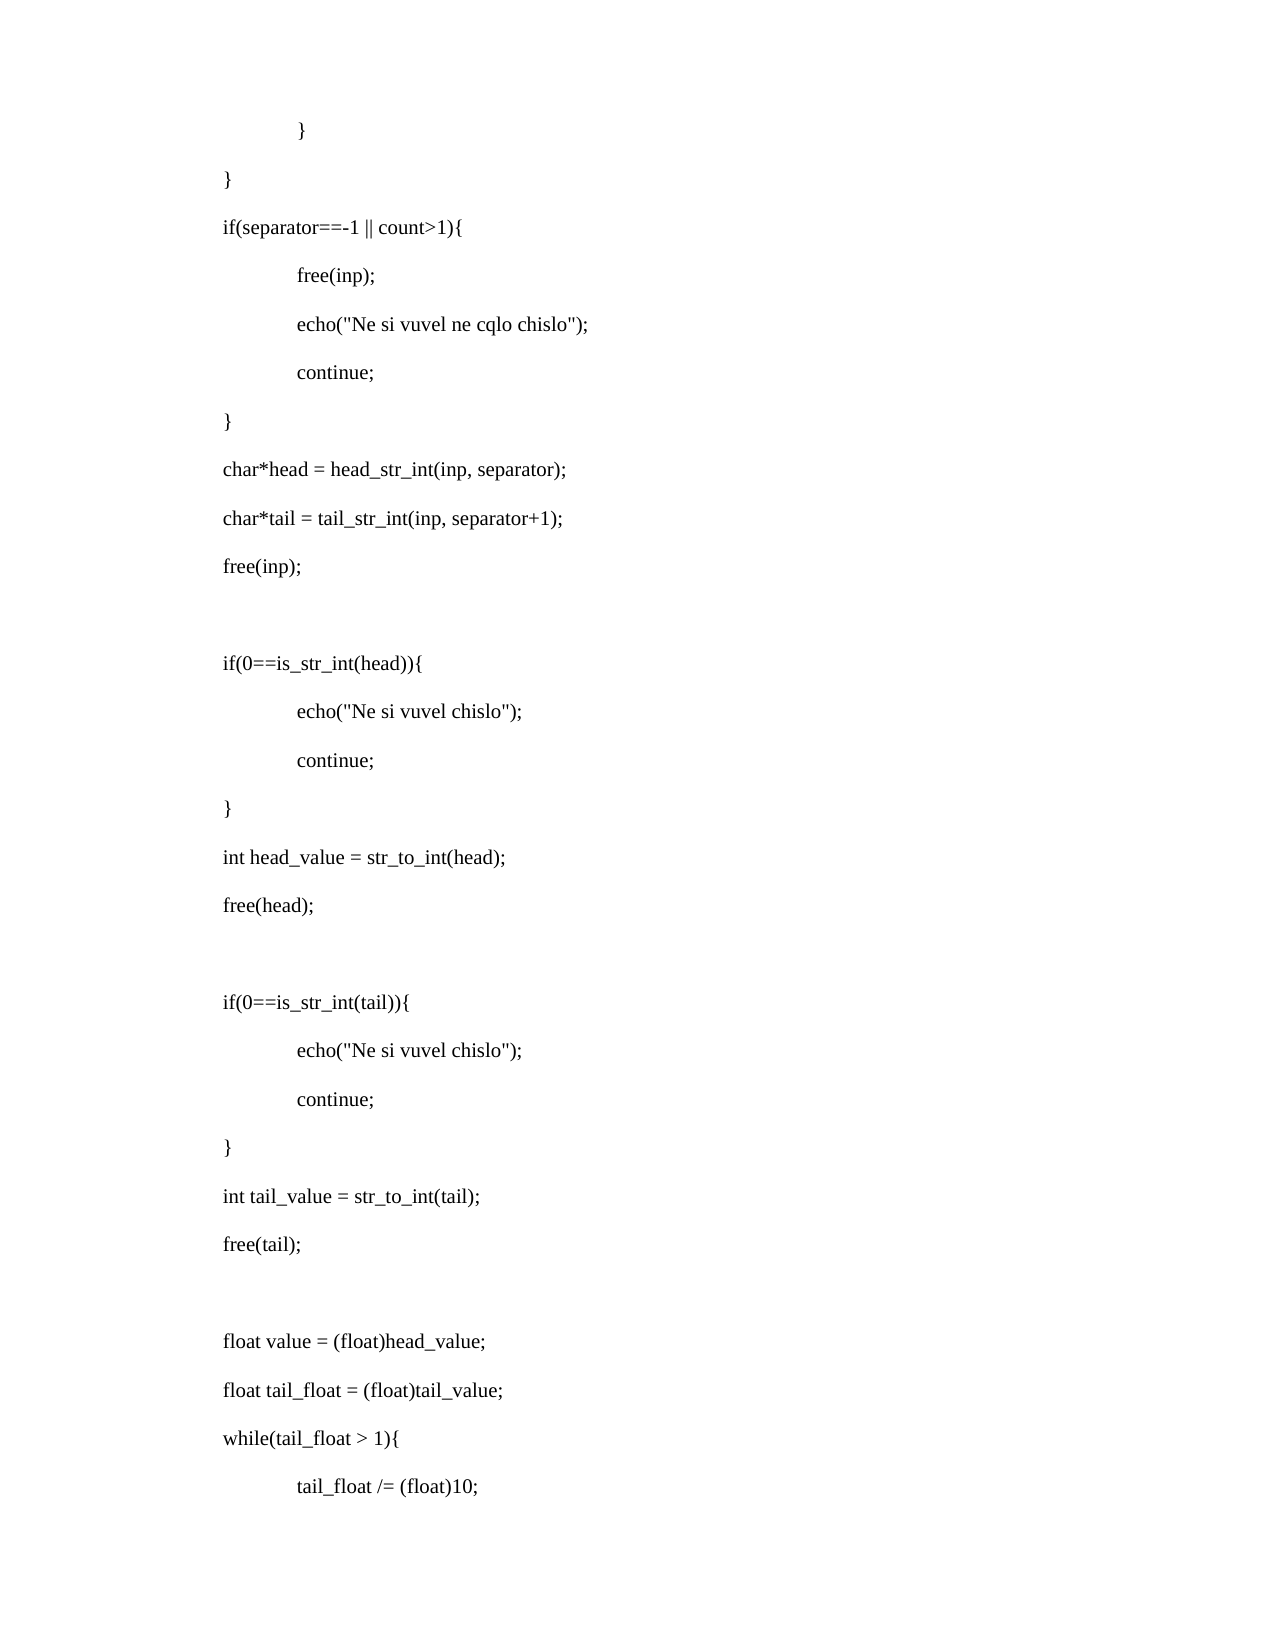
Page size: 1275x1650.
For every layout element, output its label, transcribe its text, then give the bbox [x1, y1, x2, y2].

text float tail_float = (float)tail_value; [75, 1377, 1209, 1402]
text float value = (float)head_value; [75, 1329, 1209, 1353]
text if(0==is_str_int(head)){ [75, 651, 1209, 675]
text int tail_value = str_to_int(tail); [75, 1184, 1209, 1208]
text continue; [75, 360, 1209, 384]
text free(inp); [75, 263, 1209, 287]
text } [75, 796, 1209, 820]
text echo("Ne si vuvel ne cqlo chislo"); [75, 312, 1209, 336]
text echo("Ne si vuvel chislo"); [75, 699, 1209, 723]
text continue; [75, 748, 1209, 772]
text continue; [75, 1087, 1209, 1111]
text while(tail_float > 1){ [75, 1426, 1209, 1450]
text if(separator==-1 || count>1){ [75, 215, 1209, 239]
text if(0==is_str_int(tail)){ [75, 990, 1209, 1014]
text free(tail); [75, 1232, 1209, 1256]
text tail_float /= (float)10; [75, 1474, 1209, 1498]
text free(inp); [75, 554, 1209, 578]
text char*head = head_str_int(inp, separator); [75, 457, 1209, 481]
text } [75, 1135, 1209, 1159]
text } [75, 409, 1209, 433]
text free(head); [75, 893, 1209, 917]
text echo("Ne si vuvel chislo"); [75, 1038, 1209, 1062]
text } [75, 118, 1209, 142]
text int head_value = str_to_int(head); [75, 845, 1209, 869]
text char*tail = tail_str_int(inp, separator+1); [75, 506, 1209, 530]
text } [75, 167, 1209, 191]
